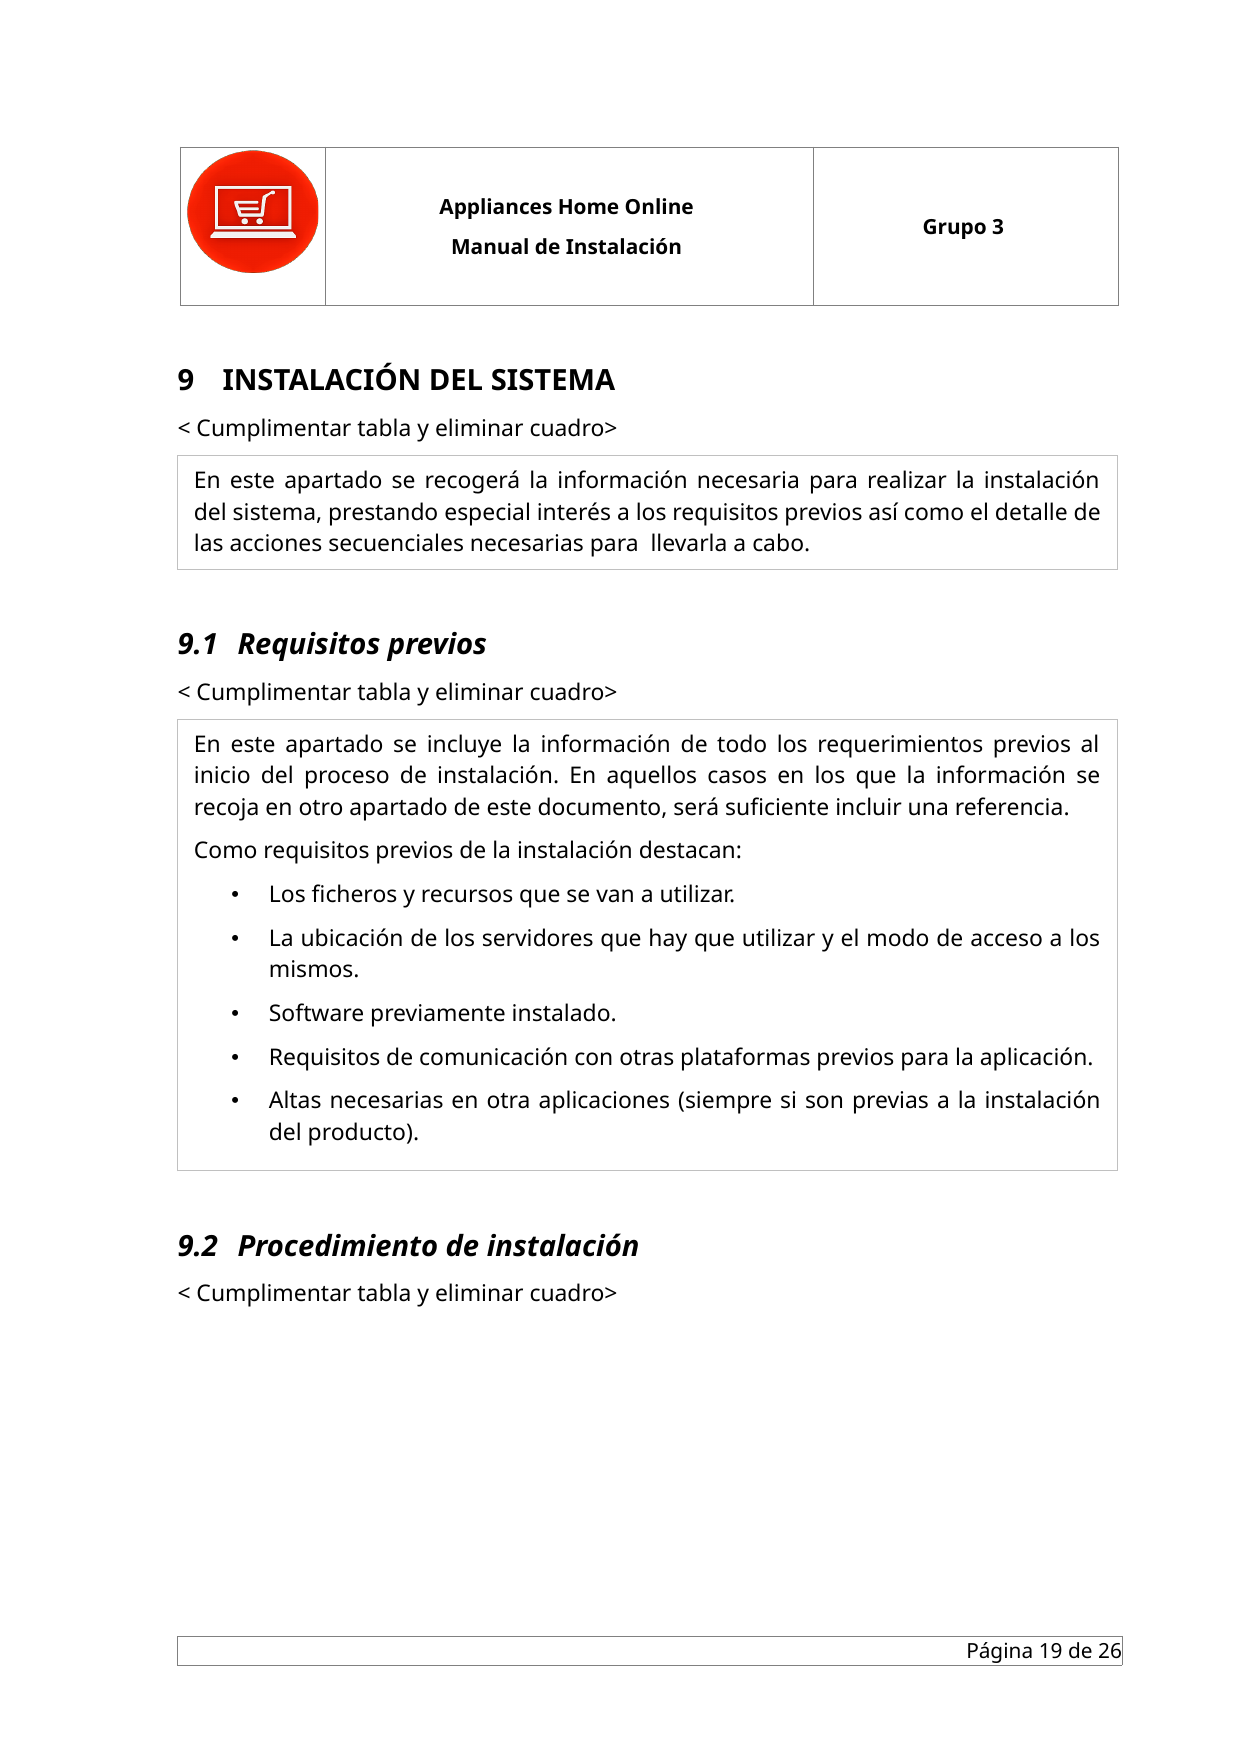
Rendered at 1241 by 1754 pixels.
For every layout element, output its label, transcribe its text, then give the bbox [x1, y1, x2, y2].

text < Cumplimentar tabla y eliminar cuadro> [177, 675, 1122, 707]
list Altas necesarias en otra aplicaciones (siempre si son previas a la instalación del producto). [231, 1084, 1101, 1147]
text < Cumplimentar tabla y eliminar cuadro> [177, 411, 1122, 443]
subtitle Procedimiento de instalación [177, 1225, 1122, 1264]
text En este apartado se recogerá la información necesaria para realizar la instalación del sistema, prestando especial interés a los requisitos previos así como el detalle de las acciones secuenciales necesarias para llevarla a cabo. [194, 464, 1101, 558]
list Requisitos de comunicación con otras plataformas previos para la aplicación. [231, 1041, 1101, 1072]
text Como requisitos previos de la instalación destacan: [194, 834, 1101, 866]
text En este apartado se incluye la información de todo los requerimientos previos al inicio del proceso de instalación. En aquellos casos en los que la información se recoja en otro apartado de este documento, será suficiente incluir una referencia. [194, 728, 1101, 822]
list Los ficheros y recursos que se van a utilizar. [231, 878, 1101, 909]
subtitle Requisitos previos [177, 623, 1122, 663]
list Software previamente instalado. [231, 997, 1101, 1028]
text < Cumplimentar tabla y eliminar cuadro> [177, 1277, 1122, 1308]
list La ubicación de los servidores que hay que utilizar y el modo de acceso a los mismos. [231, 922, 1101, 984]
subtitle INSTALACIÓN DEL SISTEMA [177, 359, 1122, 399]
